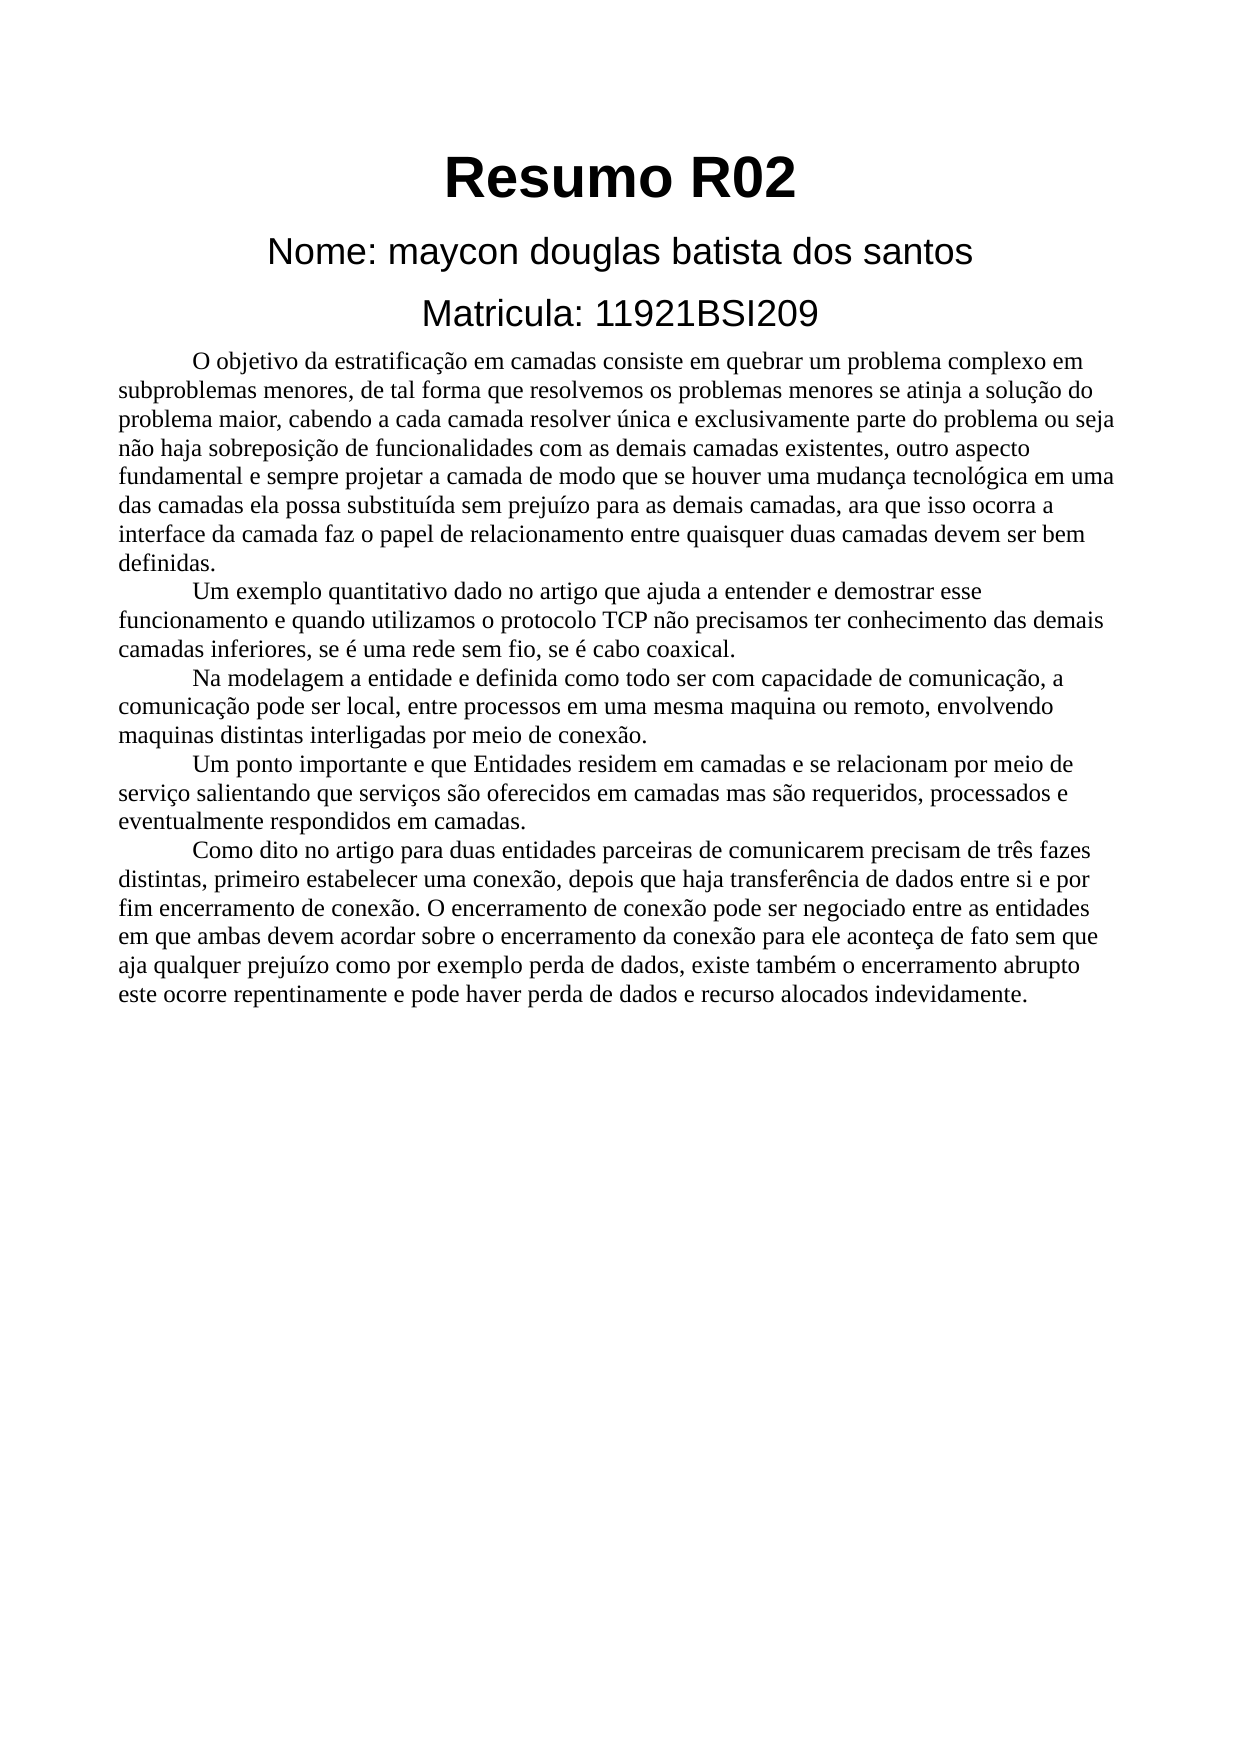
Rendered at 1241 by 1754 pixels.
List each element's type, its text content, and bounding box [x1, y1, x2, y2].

title Resumo R02 [118, 143, 1122, 210]
text Na modelagem a entidade e definida como todo ser com capacidade de comunicação, a comunicação pode ser local, entre processos em uma mesma maquina ou remoto, envolvendo maquinas distintas interligadas por meio de conexão. [118, 663, 1122, 749]
text Como dito no artigo para duas entidades parceiras de comunicarem precisam de três fazes distintas, primeiro estabelecer uma conexão, depois que haja transferência de dados entre si e por fim encerramento de conexão. O encerramento de conexão pode ser negociado entre as entidades em que ambas devem acordar sobre o encerramento da conexão para ele aconteça de fato sem que aja qualquer prejuízo como por exemplo perda de dados, existe também o encerramento abrupto este ocorre repentinamente e pode haver perda de dados e recurso alocados indevidamente. [118, 835, 1122, 1008]
subtitle Matricula: 11921BSI209 [118, 291, 1122, 334]
subtitle Nome: maycon douglas batista dos santos [118, 229, 1122, 272]
text Um ponto importante e que Entidades residem em camadas e se relacionam por meio de serviço salientando que serviços são oferecidos em camadas mas são requeridos, processados e eventualmente respondidos em camadas. [118, 749, 1122, 835]
text Um exemplo quantitativo dado no artigo que ajuda a entender e demostrar esse funcionamento e quando utilizamos o protocolo TCP não precisamos ter conhecimento das demais camadas inferiores, se é uma rede sem fio, se é cabo coaxical. [118, 576, 1122, 663]
text O objetivo da estratificação em camadas consiste em quebrar um problema complexo em subproblemas menores, de tal forma que resolvemos os problemas menores se atinja a solução do problema maior, cabendo a cada camada resolver única e exclusivamente parte do problema ou seja não haja sobreposição de funcionalidades com as demais camadas existentes, outro aspecto fundamental e sempre projetar a camada de modo que se houver uma mudança tecnológica em uma das camadas ela possa substituída sem prejuízo para as demais camadas, ara que isso ocorra a interface da camada faz o papel de relacionamento entre quaisquer duas camadas devem ser bem definidas. [118, 346, 1122, 576]
